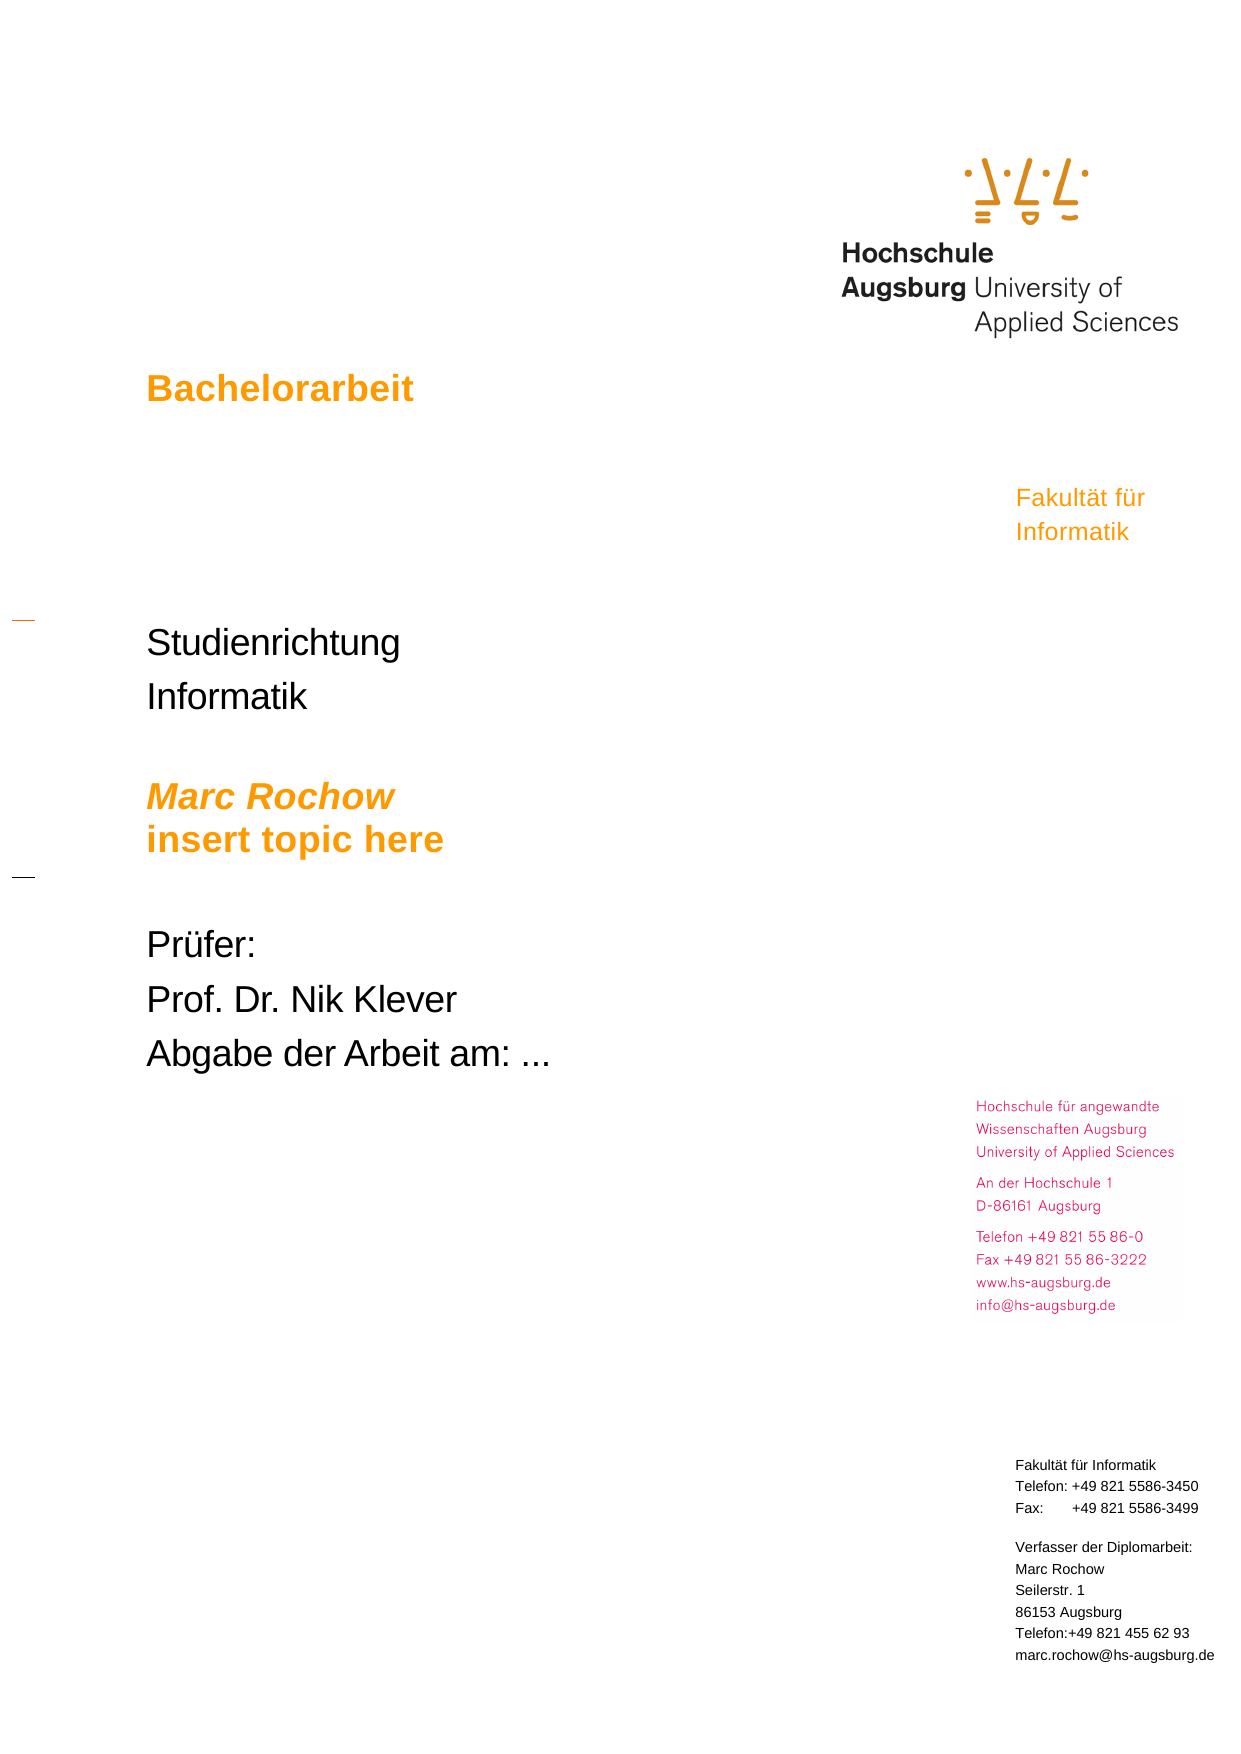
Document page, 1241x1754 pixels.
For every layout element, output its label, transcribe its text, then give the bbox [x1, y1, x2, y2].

text Telefon:+49 821 455 62 93 [1015, 1622, 1240, 1643]
text 86153 Augsburg [1015, 1600, 1240, 1622]
text Verfasser der Diplomarbeit: [1015, 1536, 1240, 1557]
picture [970, 1094, 1182, 1323]
table_header Bachelorarbeit [146, 364, 914, 423]
text Fakultät für Informatik [1016, 478, 1240, 547]
text Telefon: +49 821 5586-3450 [1015, 1474, 1240, 1496]
table_cell Studienrichtung Informatik Marc Rochow insert topic here Prüfer: Prof. Dr. Nik Klever Abgabe der Arbeit am: ... [146, 612, 914, 1438]
picture [834, 155, 1180, 342]
text Fakultät für Informatik [1015, 1453, 1240, 1474]
text Marc Rochow [1015, 1557, 1240, 1579]
text Seilerstr. 1 [1015, 1579, 1240, 1600]
text Fax: +49 821 5586-3499 [1015, 1496, 1240, 1517]
text marc.rochow@hs-augsburg.de [1015, 1643, 1240, 1664]
table_cell [146, 423, 914, 612]
